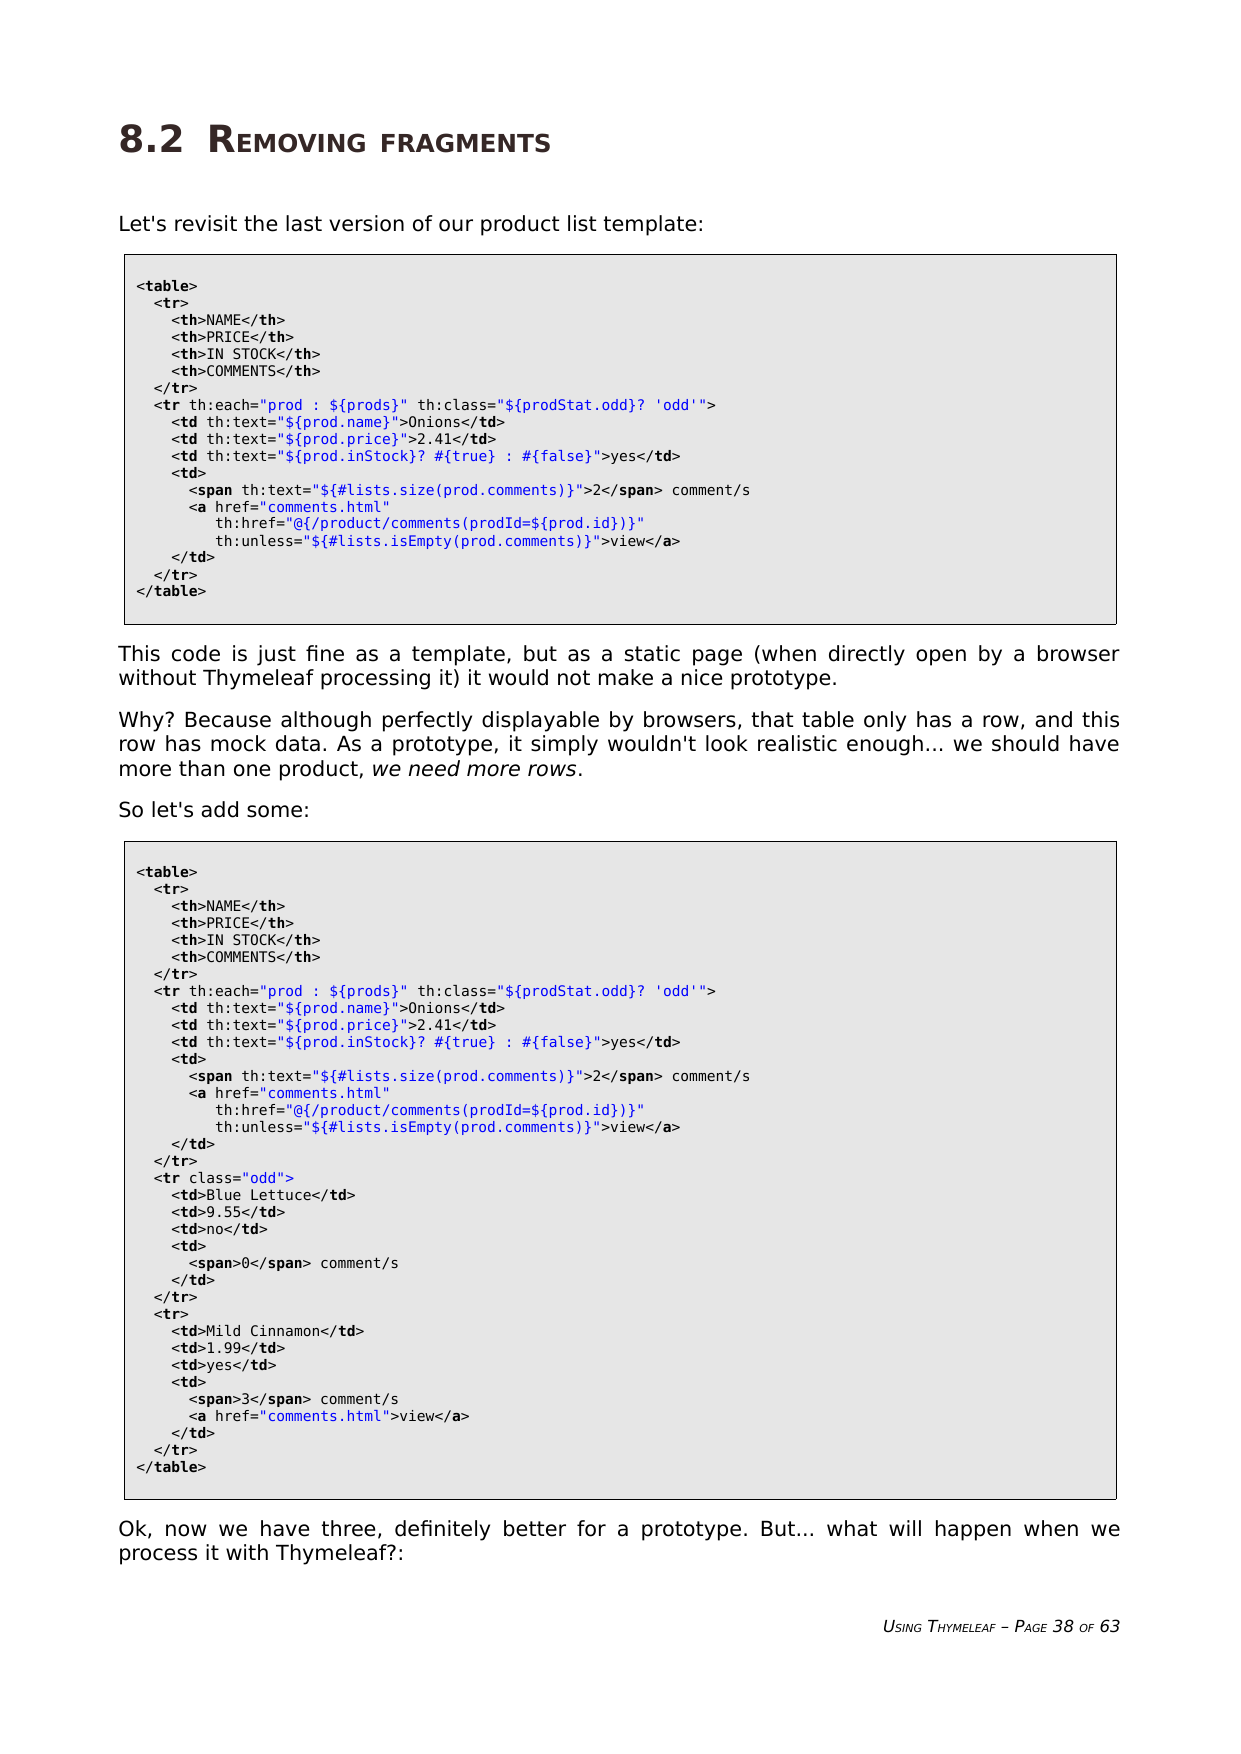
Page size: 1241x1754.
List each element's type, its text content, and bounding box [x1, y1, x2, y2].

text Let's revisit the last version of our product list template: [118, 212, 1122, 236]
text Ok, now we have three, definitely better for a prototype. But... what will happen when we process it with Thymeleaf?: [118, 1517, 1122, 1566]
text <table> <tr> <th>NAME</th> <th>PRICE</th> <th>IN STOCK</th> <th>COMMENTS</th> </tr> <tr th:each="prod : ${prods}" th:class="${prodStat.odd}? 'odd'"> <td th:text="${prod.name}">Onions</td> <td th:text="${prod.price}">2.41</td> <td th:text="${prod.inStock}? #{true} : #{false}">yes</td> <td> <span th:text="${#lists.size(prod.comments)}">2</span> comment/s <a href="comments.html" th:href="@{/product/comments(prodId=${prod.id})}" th:unless="${#lists.isEmpty(prod.comments)}">view</a> </td> </tr> <tr class="odd"> <td>Blue Lettuce</td> <td>9.55</td> <td>no</td> <td> <span>0</span> comment/s </td> </tr> <tr> <td>Mild Cinnamon</td> <td>1.99</td> <td>yes</td> <td> <span>3</span> comment/s <a href="comments.html">view</a> </td> </tr> </table> [125, 842, 1116, 1499]
text So let's add some: [118, 798, 1122, 823]
text This code is just fine as a template, but as a static page (when directly open by a browser without Thymeleaf processing it) it would not make a nice prototype. [118, 642, 1122, 690]
text Why? Because although perfectly displayable by browsers, that table only has a row, and this row has mock data. As a prototype, it simply wouldn't look realistic enough... we should have more than one product, we need more rows. [118, 708, 1122, 781]
subtitle Removing fragments [118, 118, 1122, 162]
text <table> <tr> <th>NAME</th> <th>PRICE</th> <th>IN STOCK</th> <th>COMMENTS</th> </tr> <tr th:each="prod : ${prods}" th:class="${prodStat.odd}? 'odd'"> <td th:text="${prod.name}">Onions</td> <td th:text="${prod.price}">2.41</td> <td th:text="${prod.inStock}? #{true} : #{false}">yes</td> <td> <span th:text="${#lists.size(prod.comments)}">2</span> comment/s <a href="comments.html" th:href="@{/product/comments(prodId=${prod.id})}" th:unless="${#lists.isEmpty(prod.comments)}">view</a> </td> </tr> </table> [125, 255, 1116, 624]
